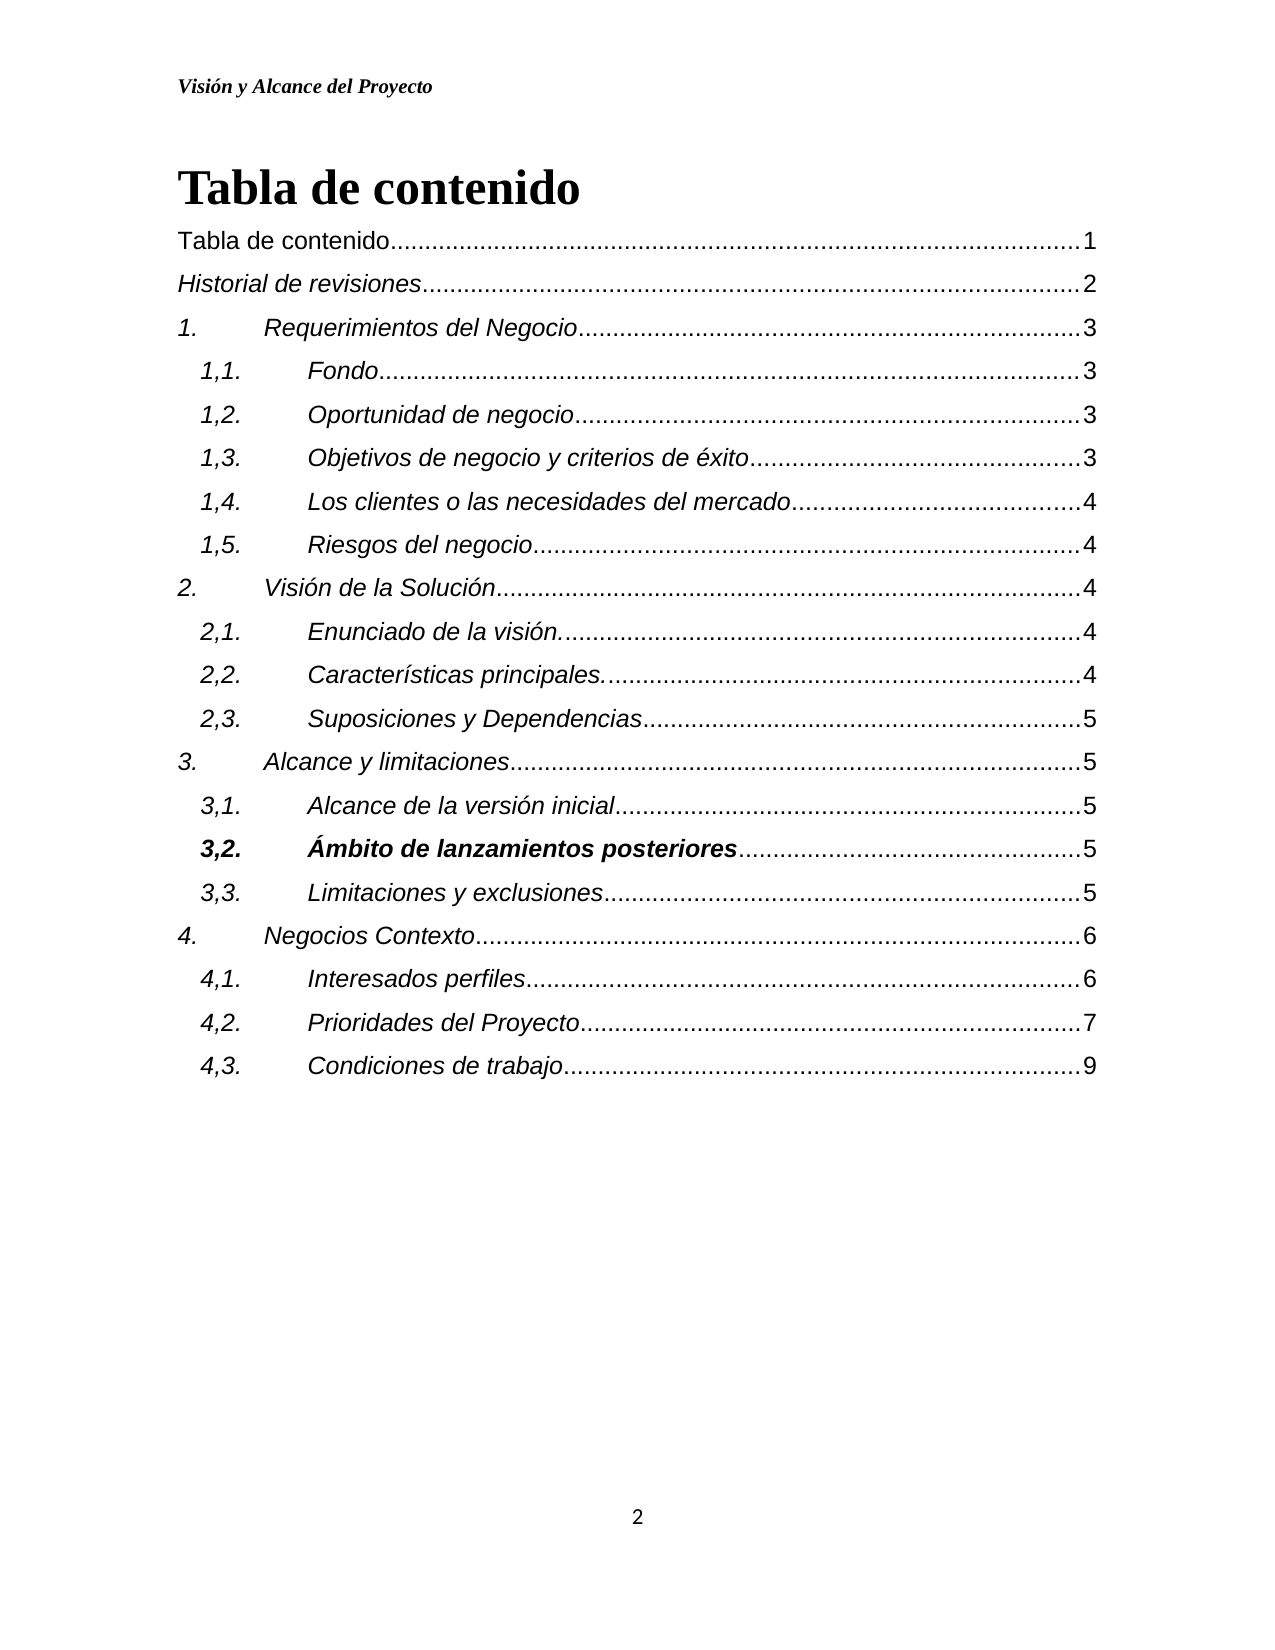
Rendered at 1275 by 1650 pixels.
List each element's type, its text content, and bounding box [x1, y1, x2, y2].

text 3,2. Ámbito de lanzamientos posteriores 5 [200, 834, 1098, 863]
text Tabla de contenido 1 [177, 226, 1098, 255]
text 3,1. Alcance de la versión inicial 5 [200, 791, 1098, 819]
text 1,2. Oportunidad de negocio 3 [200, 400, 1098, 428]
text 1,1. Fondo 3 [200, 356, 1098, 385]
text 1. Requerimientos del Negocio 3 [177, 313, 1098, 342]
text 2,3. Suposiciones y Dependencias 5 [200, 704, 1098, 732]
text 4. Negocios Contexto 6 [177, 921, 1098, 950]
subtitle Tabla de contenido [177, 158, 1098, 216]
text 1,4. Los clientes o las necesidades del mercado 4 [200, 487, 1098, 515]
text Historial de revisiones 2 [177, 269, 1098, 298]
text 3. Alcance y limitaciones 5 [177, 747, 1098, 776]
text 4,2. Prioridades del Proyecto 7 [200, 1008, 1098, 1037]
text 2. Visión de la Solución 4 [177, 573, 1098, 602]
text 2,1. Enunciado de la visión. 4 [200, 617, 1098, 646]
text 3,3. Limitaciones y exclusiones 5 [200, 877, 1098, 906]
text 1,3. Objetivos de negocio y criterios de éxito 3 [200, 443, 1098, 472]
text 1,5. Riesgos del negocio 4 [200, 530, 1098, 559]
text 2,2. Características principales. 4 [200, 660, 1098, 689]
text 4,3. Condiciones de trabajo 9 [200, 1051, 1098, 1080]
text 4,1. Interesados ​​perfiles 6 [200, 964, 1098, 993]
